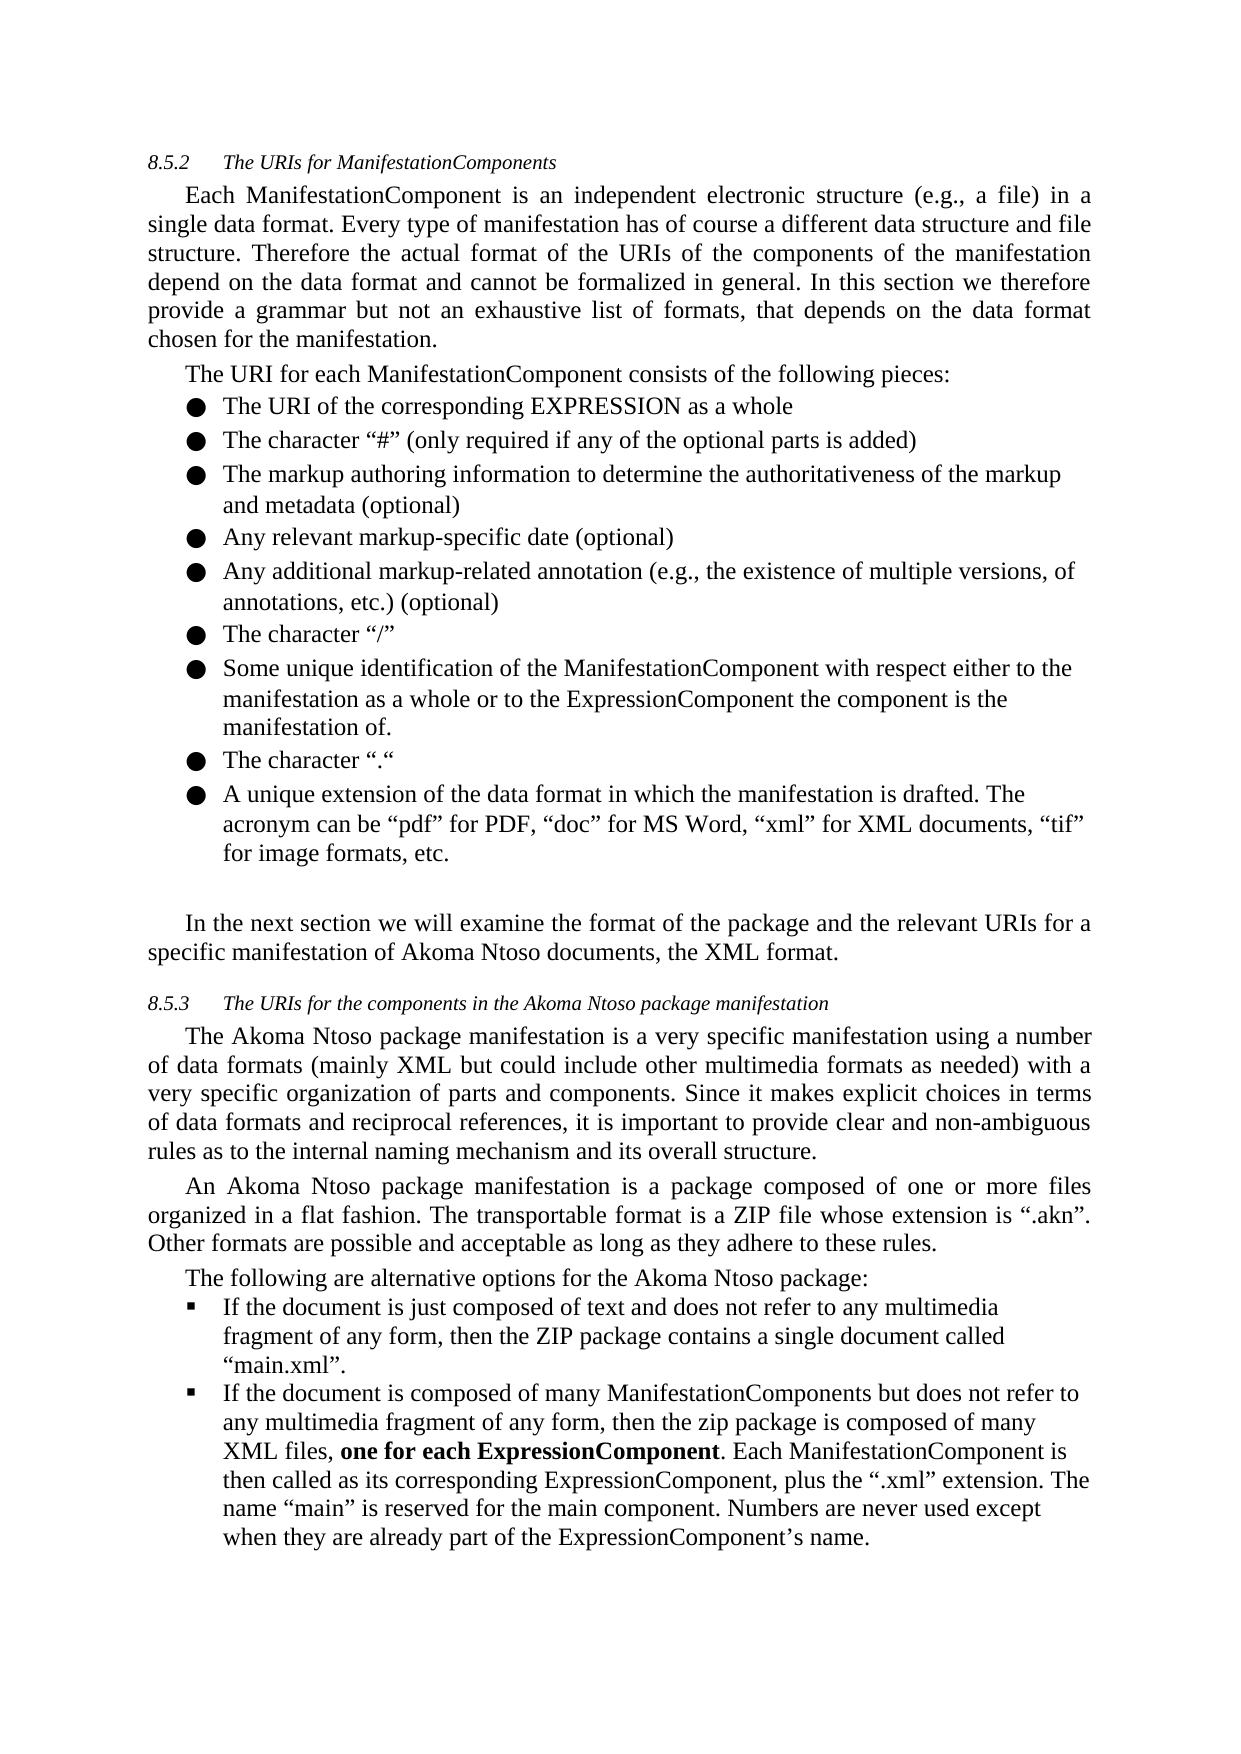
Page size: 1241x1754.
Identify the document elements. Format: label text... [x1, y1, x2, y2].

subtitle The URIs for the components in the Akoma Ntoso package manifestation [148, 991, 1092, 1015]
list If the document is just composed of text and does not refer to any multimedia fragment of any form, then the ZIP package contains a single document called “main.xml”. [185, 1292, 1092, 1378]
list The character “.“ [185, 741, 1092, 775]
list The URI of the corresponding EXPRESSION as a whole [185, 388, 1092, 422]
text The following are alternative options for the Akoma Ntoso package: [148, 1263, 1092, 1292]
list A unique extension of the data format in which the manifestation is drafted. The acronym can be “pdf” for PDF, “doc” for MS Word, “xml” for XML documents, “tif” for image formats, etc. [185, 775, 1092, 867]
list The character “#” (only required if any of the optional parts is added) [185, 422, 1092, 456]
text An Akoma Ntoso package manifestation is a package composed of one or more files organized in a flat fashion. The transportable format is a ZIP file whose extension is “.akn”. Other formats are possible and acceptable as long as they adhere to these rules. [148, 1171, 1092, 1257]
list The character “/” [185, 616, 1092, 650]
text In the next section we will examine the format of the package and the relevant URIs for a specific manifestation of Akoma Ntoso documents, the XML format. [148, 908, 1092, 966]
list Some unique identification of the ManifestationComponent with respect either to the manifestation as a whole or to the ExpressionComponent the component is the manifestation of. [185, 650, 1092, 741]
list If the document is composed of many ManifestationComponents but does not refer to any multimedia fragment of any form, then the zip package is composed of many XML files, one for each ExpressionComponent. Each ManifestationComponent is then called as its corresponding ExpressionComponent, plus the “.xml” extension. The name “main” is reserved for the main component. Numbers are never used except when they are already part of the ExpressionComponent’s name. [185, 1378, 1092, 1551]
list Any additional markup-related annotation (e.g., the existence of multiple versions, of annotations, etc.) (optional) [185, 553, 1092, 616]
text Each ManifestationComponent is an independent electronic structure (e.g., a file) in a single data format. Every type of manifestation has of course a different data structure and file structure. Therefore the actual format of the URIs of the components of the manifestation depend on the data format and cannot be formalized in general. In this section we therefore provide a grammar but not an exhaustive list of formats, that depends on the data format chosen for the manifestation. [148, 180, 1092, 353]
list The markup authoring information to determine the authoritativeness of the markup and metadata (optional) [185, 456, 1092, 519]
text The URI for each ManifestationComponent consists of the following pieces: [148, 359, 1092, 388]
subtitle The URIs for ManifestationComponents [148, 150, 1092, 174]
text The Akoma Ntoso package manifestation is a very specific manifestation using a number of data formats (mainly XML but could include other multimedia formats as needed) with a very specific organization of parts and components. Since it makes explicit choices in terms of data formats and reciprocal references, it is important to provide clear and non-ambiguous rules as to the internal naming mechanism and its overall structure. [148, 1021, 1092, 1165]
list Any relevant markup-specific date (optional) [185, 519, 1092, 553]
